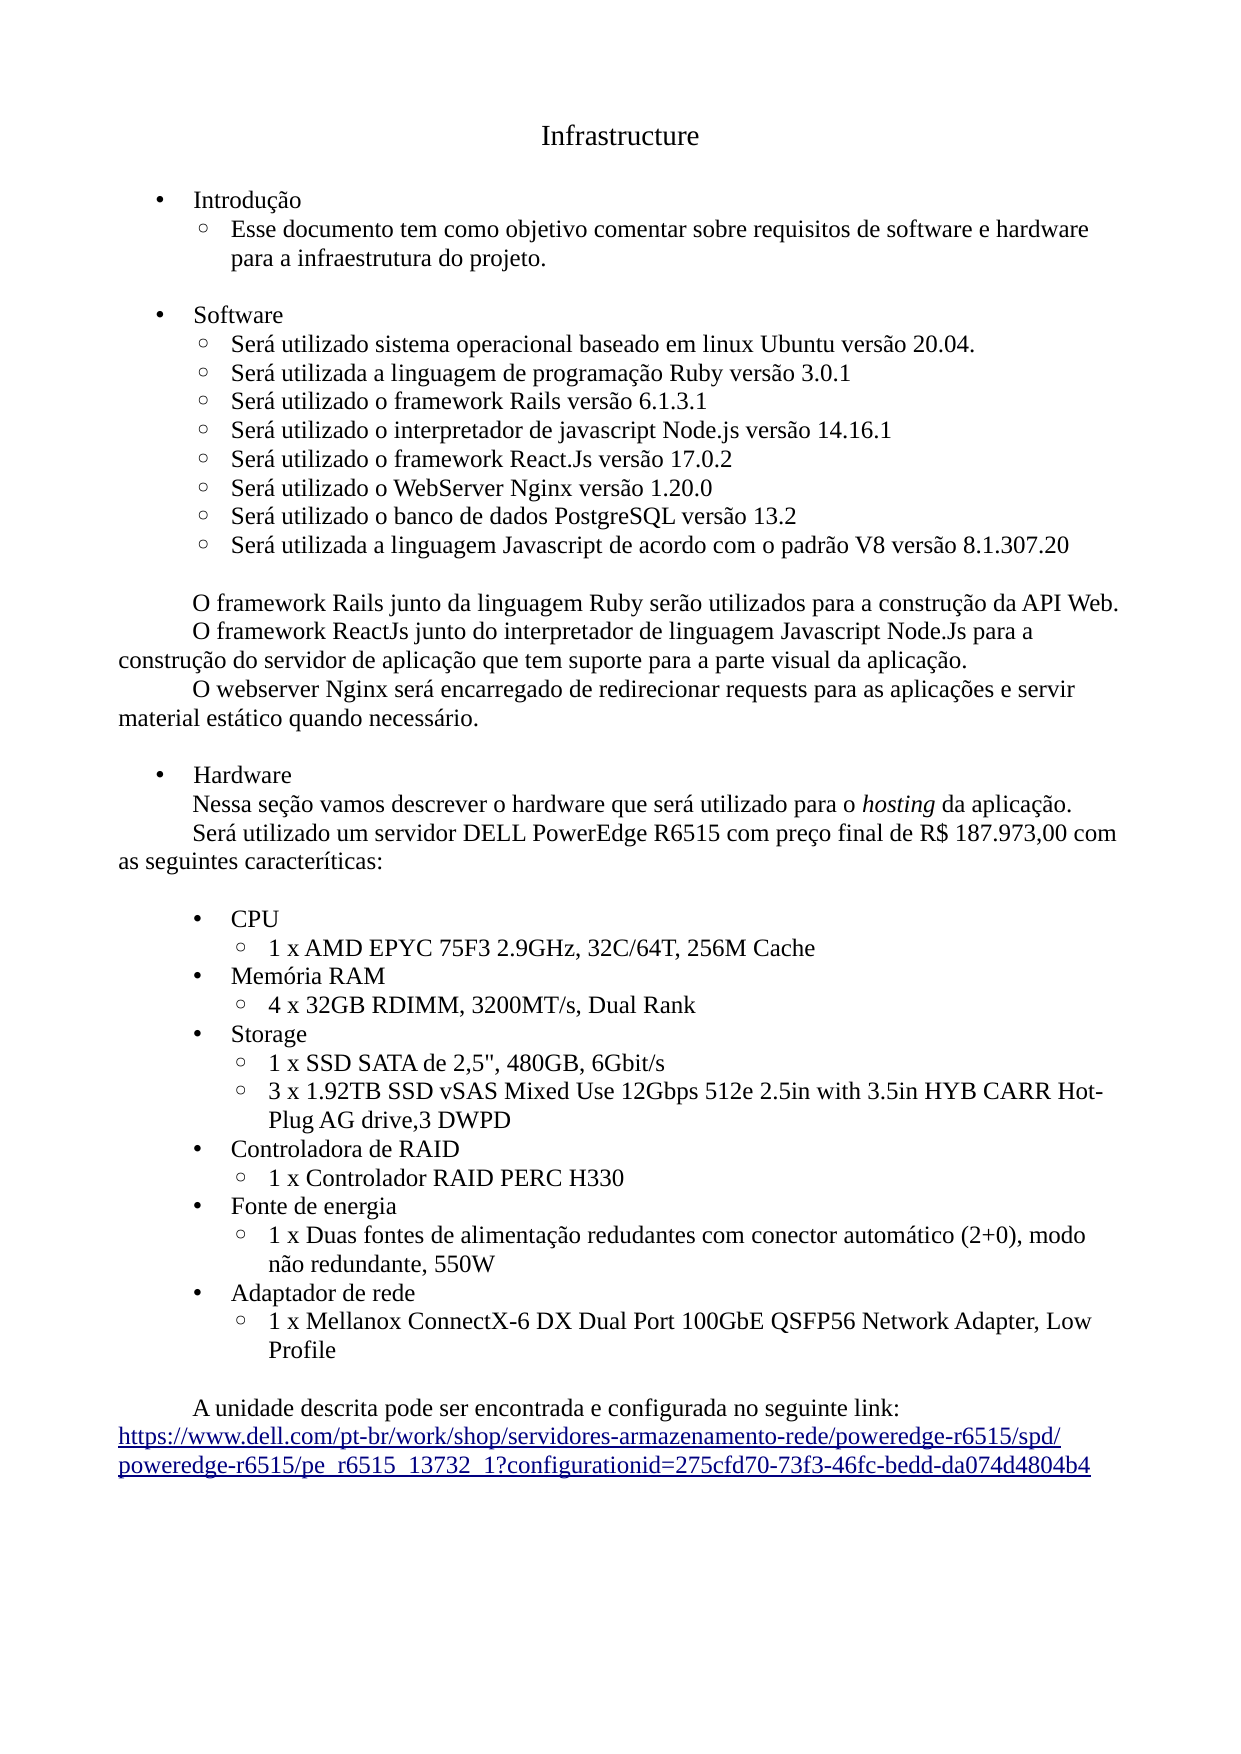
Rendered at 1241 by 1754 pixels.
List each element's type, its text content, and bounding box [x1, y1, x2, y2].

text Será utilizado um servidor DELL PowerEdge R6515 com preço final de R$ 187.973,00 com as seguintes caracteríticas: [118, 818, 1122, 875]
list Será utilizado o WebServer Nginx versão 1.20.0 [193, 473, 1122, 501]
text O webserver Nginx será encarregado de redirecionar requests para as aplicações e servir material estático quando necessário. [118, 674, 1122, 731]
text Infrastructure [118, 118, 1122, 152]
list Memória RAM [193, 961, 1122, 990]
text O framework ReactJs junto do interpretador de linguagem Javascript Node.Js para a construção do servidor de aplicação que tem suporte para a parte visual da aplicação. [118, 616, 1122, 674]
list Será utilizado o framework Rails versão 6.1.3.1 [193, 386, 1122, 415]
list Hardware [156, 760, 1122, 789]
list 1 x Duas fontes de alimentação redudantes com conector automático (2+0), modo não redundante, 550W [231, 1220, 1122, 1278]
list Adaptador de rede [193, 1278, 1122, 1306]
list Será utilizado o interpretador de javascript Node.js versão 14.16.1 [193, 415, 1122, 444]
list 1 x SSD SATA de 2,5", 480GB, 6Gbit/s [231, 1048, 1122, 1076]
list Introdução [156, 185, 1122, 214]
list 1 x AMD EPYC 75F3 2.9GHz, 32C/64T, 256M Cache [231, 933, 1122, 961]
text A unidade descrita pode ser encontrada e configurada no seguinte link: https://www.dell.com/pt-br/work/shop/servidores-armazenamento-rede/poweredge-r6515/spd/poweredge-r6515/pe_r6515_13732_1?configurationid=275cfd70-73f3-46fc-bedd-da074d4804b4 [118, 1393, 1122, 1479]
list Controladora de RAID [193, 1134, 1122, 1163]
list 1 x Controlador RAID PERC H330 [231, 1163, 1122, 1191]
list Será utilizada a linguagem de programação Ruby versão 3.0.1 [193, 358, 1122, 386]
text O framework Rails junto da linguagem Ruby serão utilizados para a construção da API Web. [118, 588, 1122, 616]
list Será utilizada a linguagem Javascript de acordo com o padrão V8 versão 8.1.307.20 [193, 530, 1122, 559]
list Esse documento tem como objetivo comentar sobre requisitos de software e hardware para a infraestrutura do projeto. [193, 214, 1122, 271]
list Será utilizado o banco de dados PostgreSQL versão 13.2 [193, 501, 1122, 530]
list Será utilizado sistema operacional baseado em linux Ubuntu versão 20.04. [193, 329, 1122, 358]
text Nessa seção vamos descrever o hardware que será utilizado para o hosting da aplicação. [118, 789, 1122, 818]
list Será utilizado o framework React.Js versão 17.0.2 [193, 444, 1122, 473]
list 1 x Mellanox ConnectX-6 DX Dual Port 100GbE QSFP56 Network Adapter, Low Profile [231, 1306, 1122, 1364]
list CPU [193, 904, 1122, 933]
list 3 x 1.92TB SSD vSAS Mixed Use 12Gbps 512e 2.5in with 3.5in HYB CARR Hot-Plug AG drive,3 DWPD [231, 1076, 1122, 1134]
list Software [156, 300, 1122, 329]
list Storage [193, 1019, 1122, 1048]
list Fonte de energia [193, 1191, 1122, 1220]
list 4 x 32GB RDIMM, 3200MT/s, Dual Rank [231, 990, 1122, 1019]
